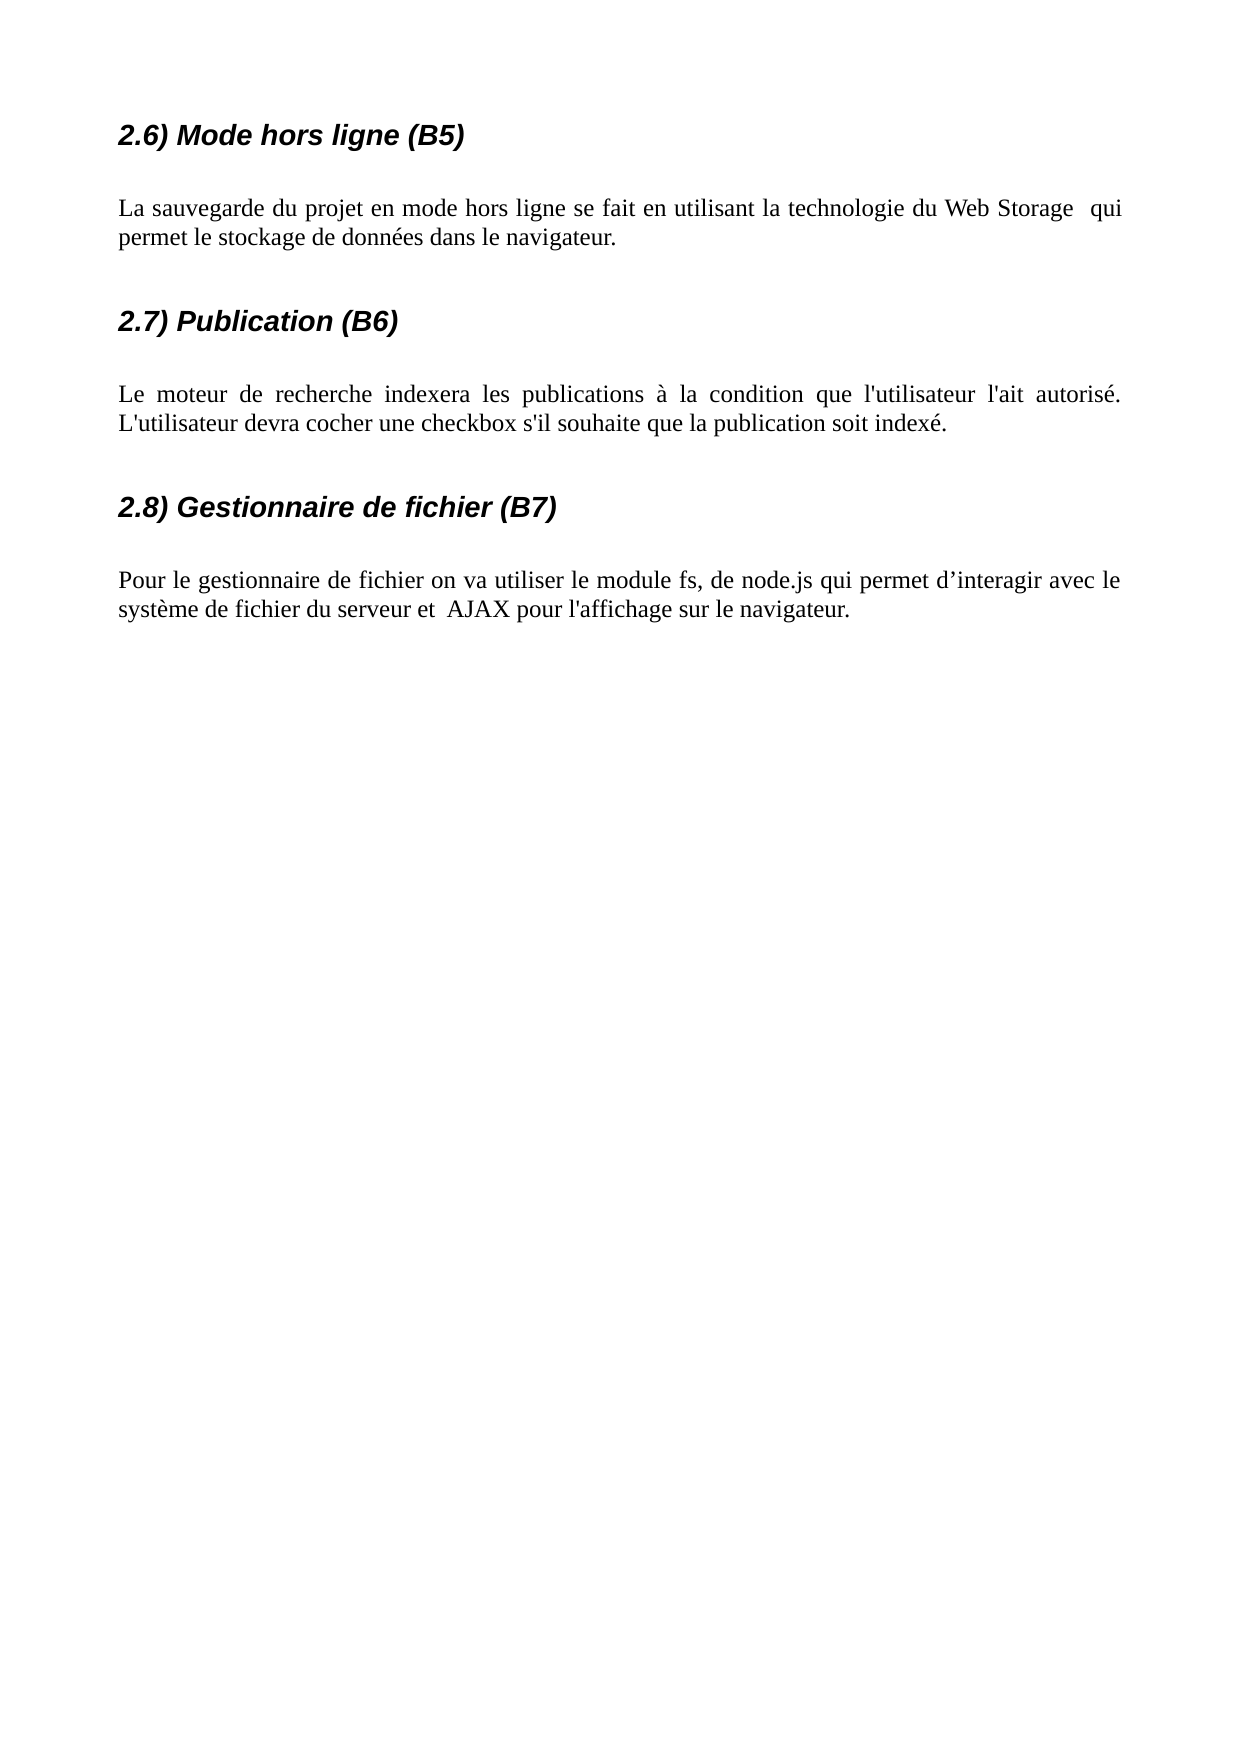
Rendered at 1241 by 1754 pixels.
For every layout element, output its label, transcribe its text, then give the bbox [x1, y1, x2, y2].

subtitle 2.8) Gestionnaire de fichier (B7) [118, 490, 1122, 524]
text La sauvegarde du projet en mode hors ligne se fait en utilisant la technologie du Web Storage qui permet le stockage de données dans le navigateur. [118, 193, 1122, 250]
subtitle 2.6) Mode hors ligne (B5) [118, 118, 1122, 152]
text Pour le gestionnaire de fichier on va utiliser le module fs, de node.js qui permet d’interagir avec le système de fichier du serveur et AJAX pour l'affichage sur le navigateur. [118, 565, 1122, 622]
text Le moteur de recherche indexera les publications à la condition que l'utilisateur l'ait autorisé. L'utilisateur devra cocher une checkbox s'il souhaite que la publication soit indexé. [118, 379, 1122, 436]
subtitle 2.7) Publication (B6) [118, 304, 1122, 338]
